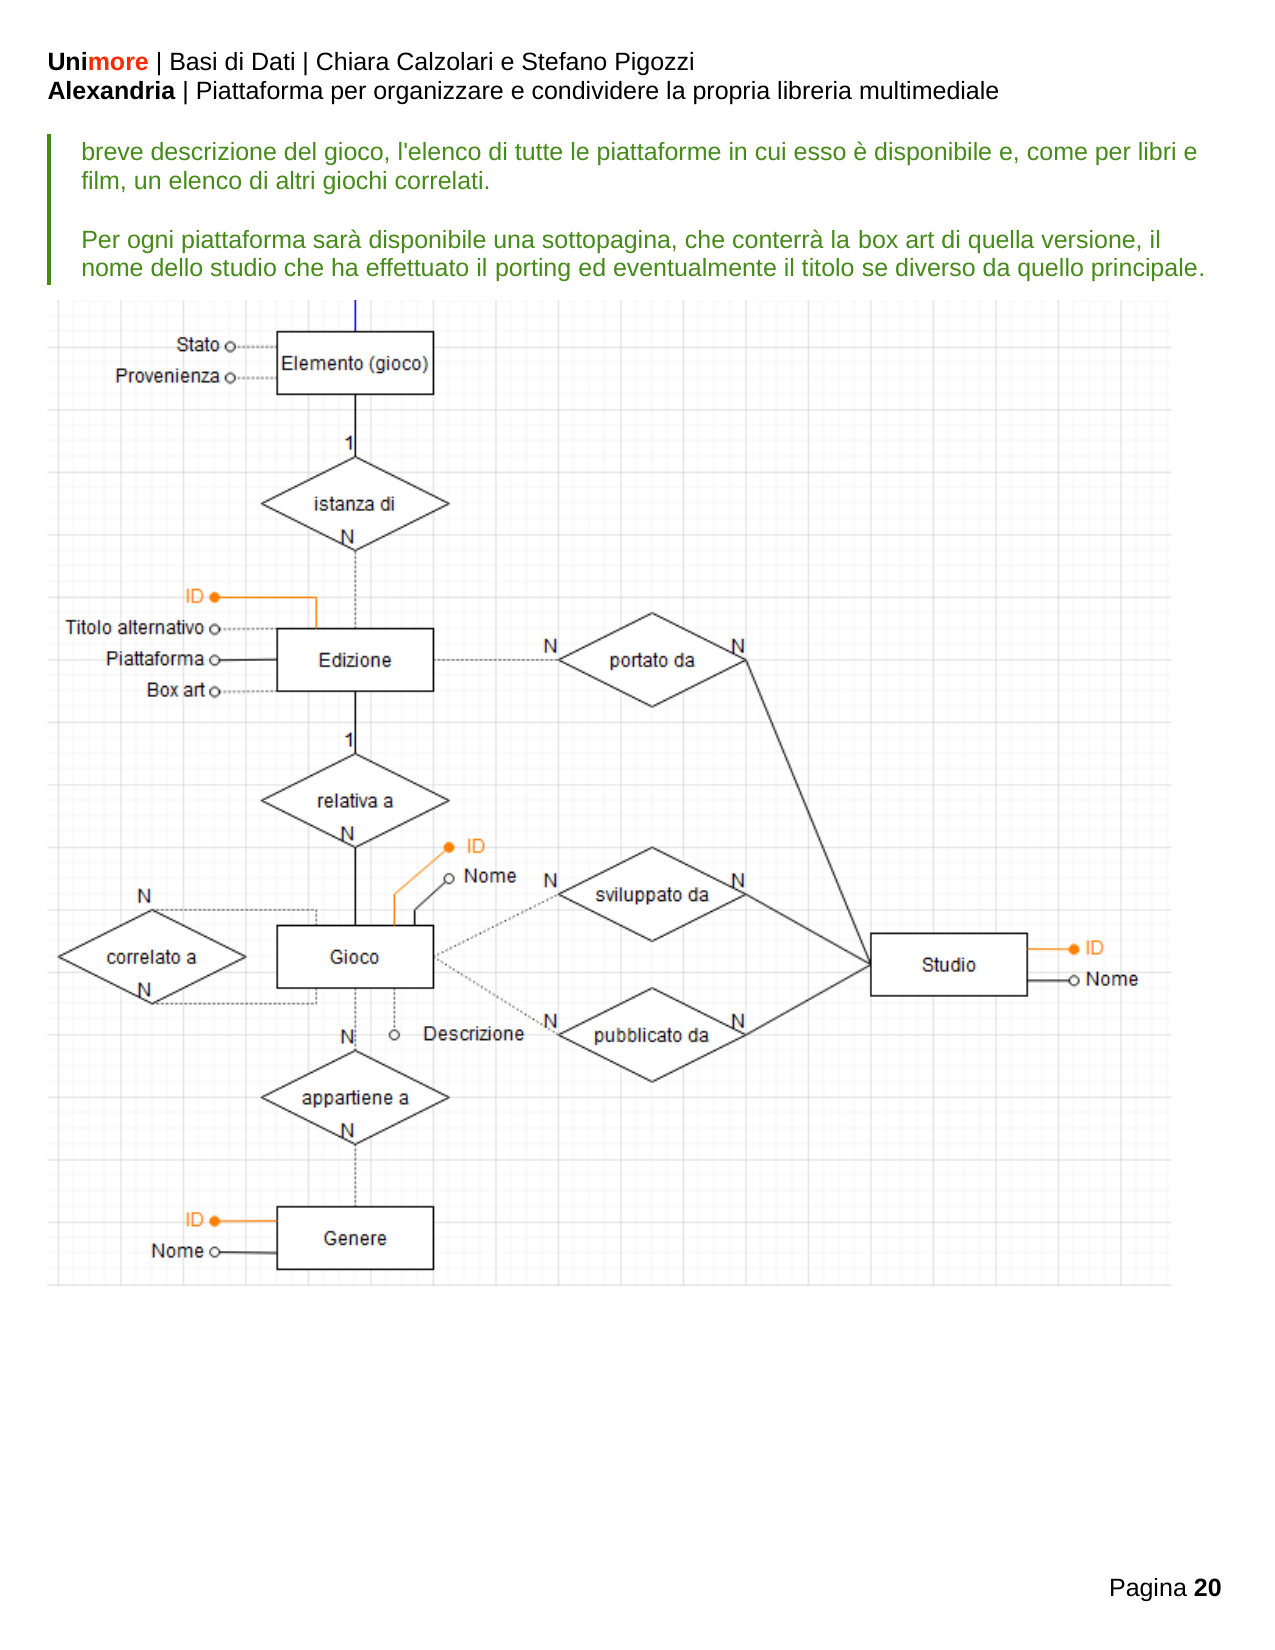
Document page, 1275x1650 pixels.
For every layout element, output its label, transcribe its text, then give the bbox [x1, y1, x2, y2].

picture [47, 300, 1172, 1286]
text breve descrizione del gioco, l'elenco di tutte le piattaforme in cui esso è disponibile e, come per libri e film, un elenco di altri giochi correlati. [51, 134, 1228, 195]
text Per ogni piattaforma sarà disponibile una sottopagina, che conterrà la box art di quella versione, il nome dello studio che ha effettuato il porting ed eventualmente il titolo se diverso da quello principale. [51, 222, 1228, 285]
